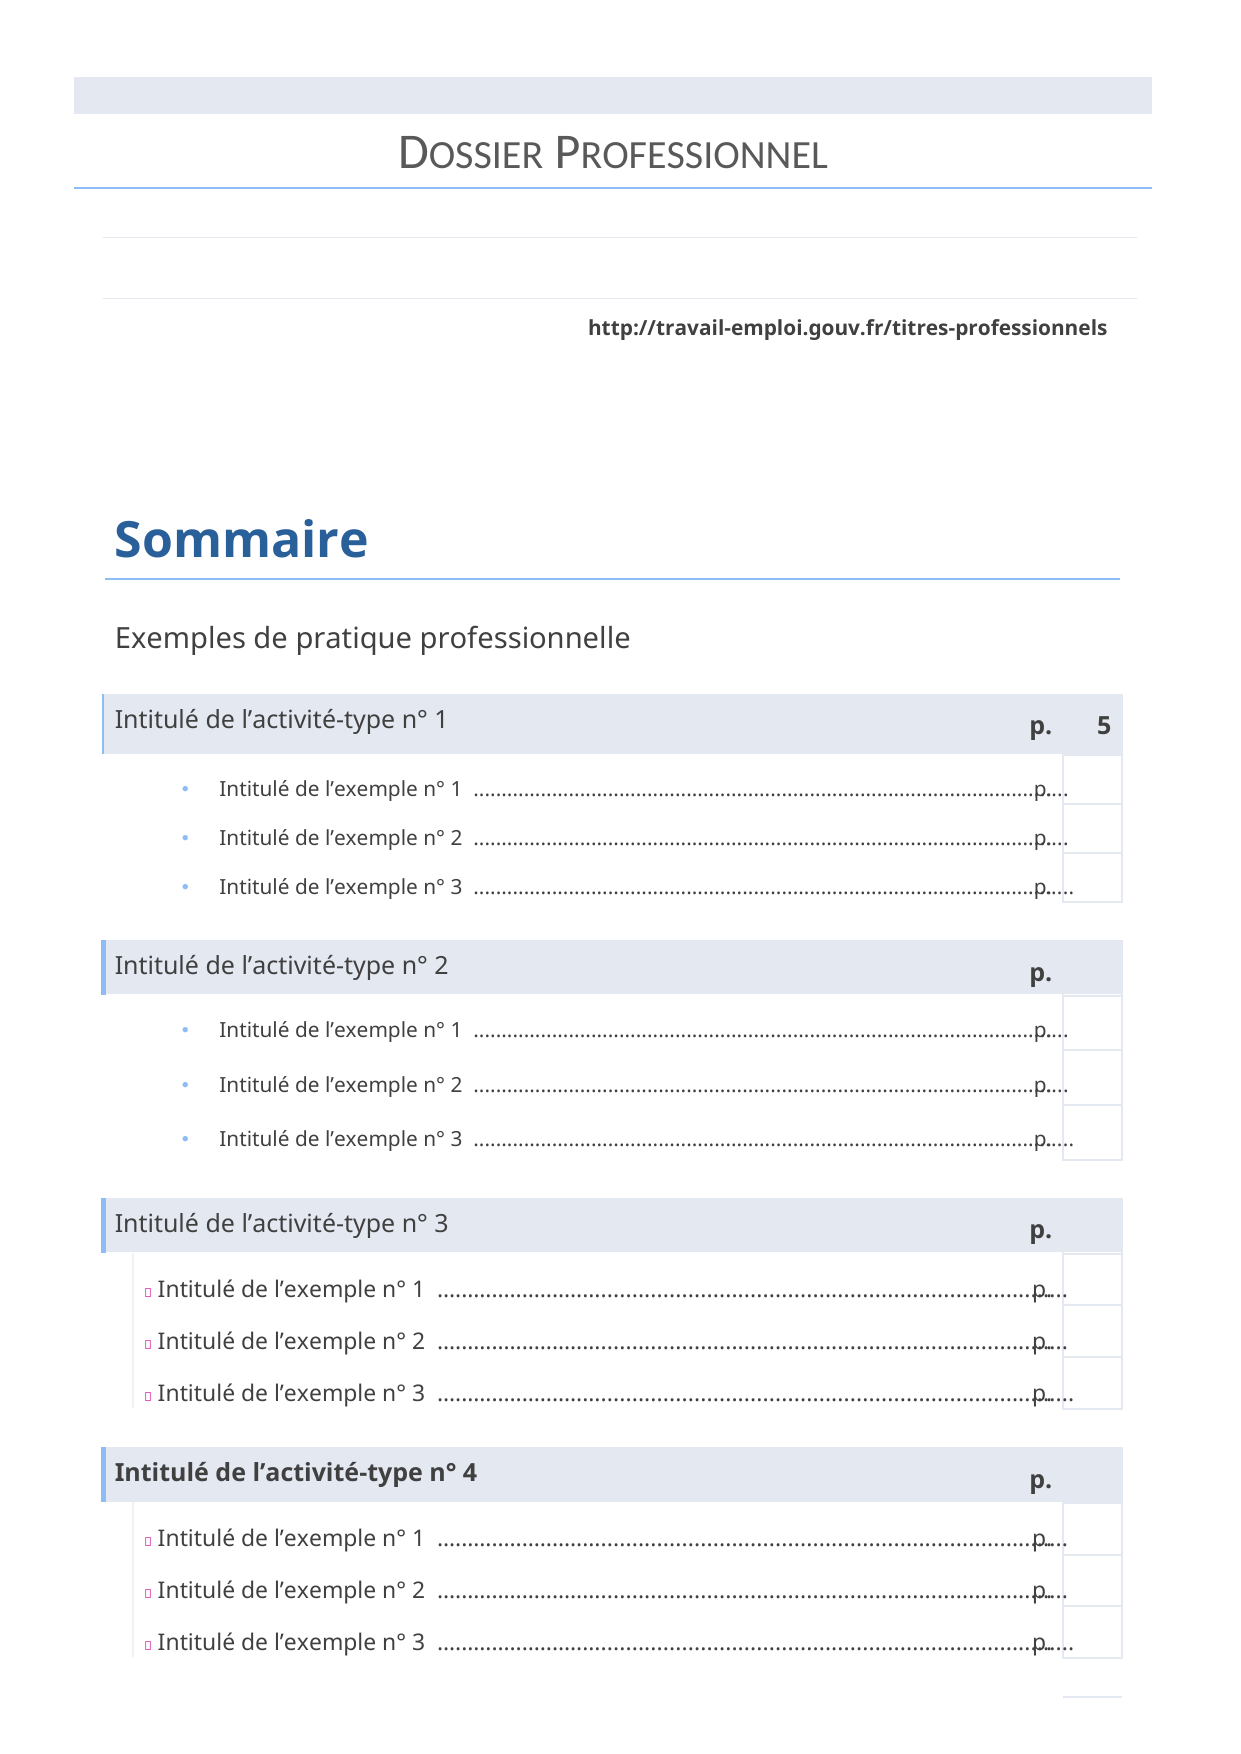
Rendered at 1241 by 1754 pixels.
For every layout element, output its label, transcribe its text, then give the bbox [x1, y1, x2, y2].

table_cell [1064, 1306, 1121, 1356]
table_cell Exemples de pratique professionnelle [103, 578, 1063, 693]
table_cell Intitulé de l’exemple n° 2 p. [133, 1049, 1013, 1104]
table_header Sommaire [103, 498, 1122, 578]
table_cell [103, 1253, 132, 1304]
table_cell Intitulé de l’exemple n° 2 p. [133, 803, 1013, 852]
table_cell [1064, 1106, 1121, 1159]
table_cell [1013, 1657, 1063, 1696]
table_cell Intitulé de l’exemple n° 1 p. [133, 754, 1013, 803]
table_cell Intitulé de l’exemple n° 1 p. [133, 995, 1013, 1049]
table_cell p. [1013, 1049, 1062, 1104]
table_cell  Intitulé de l’exemple n° 3 p [134, 1356, 1013, 1408]
table_cell p. [1013, 1356, 1062, 1408]
table_cell p. [1013, 694, 1062, 754]
table_cell 5 [1064, 696, 1121, 754]
table_cell [1064, 1358, 1121, 1408]
table_cell Intitulé de l’exemple n° 3 p [133, 1104, 1013, 1159]
table_cell [103, 1159, 133, 1198]
table_cell [1063, 903, 1122, 940]
table_cell [1064, 854, 1121, 901]
table_cell [1013, 1408, 1063, 1447]
table_cell [1013, 901, 1063, 940]
table_cell  Intitulé de l’exemple n° 3 p [134, 1605, 1013, 1657]
table_cell p. [1013, 803, 1062, 852]
table_cell [133, 1408, 1013, 1447]
table_cell [1064, 1051, 1121, 1104]
table_cell [1064, 1200, 1121, 1252]
table_cell [1064, 997, 1121, 1049]
table_cell  Intitulé de l’exemple n° 1 p. [134, 1502, 1013, 1553]
table_cell [1064, 805, 1121, 852]
table_cell p. [1013, 995, 1062, 1049]
table_cell [103, 803, 133, 852]
table_cell [1064, 1607, 1121, 1657]
table_cell Intitulé de l’activité-type n° 4 [106, 1447, 1013, 1502]
table_cell [103, 995, 133, 1049]
table_cell p. [1013, 852, 1062, 901]
table_cell [133, 1159, 1013, 1198]
table_cell p. [1013, 1554, 1062, 1605]
table_cell [103, 238, 1137, 297]
table_cell [103, 1049, 133, 1104]
table_cell [1064, 756, 1121, 803]
table_cell [103, 1356, 132, 1408]
table_cell  Intitulé de l’exemple n° 2 p. [134, 1554, 1013, 1605]
table_cell [103, 1104, 133, 1159]
table_cell [1064, 942, 1121, 994]
table_cell p. [1013, 1502, 1062, 1553]
table_cell [103, 1502, 132, 1553]
table_cell [103, 1605, 132, 1657]
table_cell [103, 1304, 132, 1356]
table_cell [103, 1554, 132, 1605]
table_cell  Intitulé de l’exemple n° 1 p. [134, 1253, 1013, 1304]
table_cell [103, 1408, 133, 1447]
table_cell [1013, 1159, 1063, 1198]
table_cell Intitulé de l’activité-type n° 2 [106, 940, 1013, 994]
table_cell [103, 901, 133, 940]
table_cell p. [1013, 940, 1062, 994]
table_cell p. [1013, 1605, 1062, 1657]
table_cell http://travail-emploi.gouv.fr/titres-professionnels [103, 299, 1137, 362]
table_cell [1064, 1449, 1121, 1502]
table_cell [103, 1657, 133, 1696]
table_cell [1064, 1556, 1121, 1605]
table_cell p. [1013, 1253, 1062, 1304]
table_cell [103, 754, 133, 803]
table_cell Intitulé de l’activité-type n° 3 [106, 1198, 1013, 1252]
table_cell [1064, 1504, 1121, 1553]
table_cell Intitulé de l’exemple n° 3 p [133, 852, 1013, 901]
table_cell p. [1013, 1104, 1062, 1159]
table_cell [1064, 1255, 1121, 1304]
table_cell  Intitulé de l’exemple n° 2 p. [134, 1304, 1013, 1356]
table_cell [1063, 578, 1122, 693]
table_cell [103, 852, 133, 901]
table_cell p. [1013, 1198, 1062, 1252]
table_cell [133, 901, 1013, 940]
table_cell Intitulé de l’activité-type n° 1 [104, 694, 1013, 754]
table_cell [1063, 1410, 1122, 1447]
table_cell [1063, 1659, 1122, 1696]
table_cell [133, 1657, 1013, 1696]
table_cell p. [1013, 754, 1062, 803]
table_cell [1063, 1161, 1122, 1198]
table_cell p. [1013, 1304, 1062, 1356]
table_cell p. [1013, 1447, 1062, 1502]
